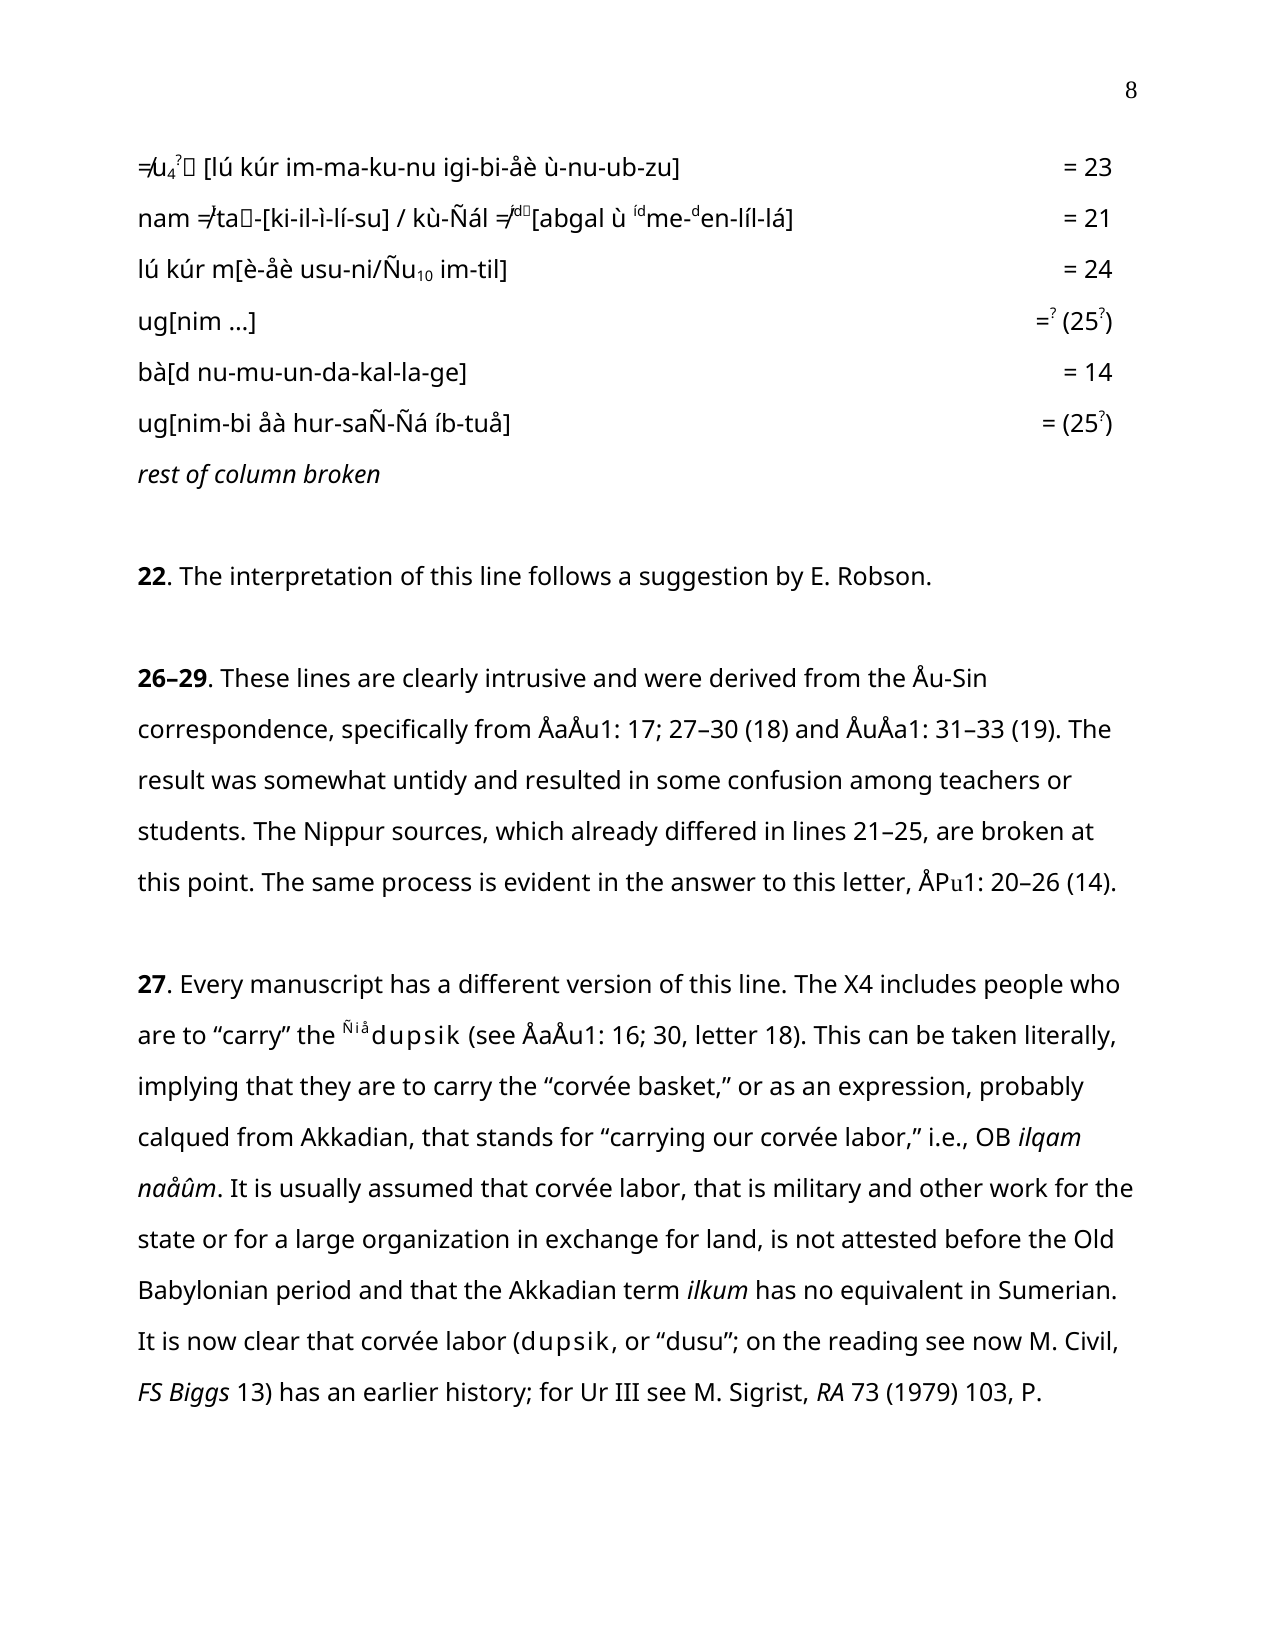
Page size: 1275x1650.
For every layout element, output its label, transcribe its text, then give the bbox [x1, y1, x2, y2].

text nam ≠Ita-[ki-il-ì-lí-su] / kù-Ñál ≠íd[abgal ù ídme-den-líl-lá] = 21 [137, 201, 1138, 235]
text 26–29. These lines are clearly intrusive and were derived from the Åu-Sin correspondence, specifically from ÅaÅu1: 17; 27–30 (18) and ÅuÅa1: 31–33 (19). The result was somewhat untidy and resulted in some confusion among teachers or students. The Nippur sources, which already differed in lines 21–25, are broken at this point. The same process is evident in the answer to this letter, ÅPu1: 20–26 (14). [137, 660, 1138, 899]
text lú kúr m[è-åè usu-ni/Ñu10 im-til] = 24 [137, 252, 1138, 286]
text ≠u4? [lú kúr im-ma-ku-nu igi-bi-åè ù-nu-ub-zu] = 23 [137, 150, 1138, 184]
text 22. The interpretation of this line follows a suggestion by E. Robson. [137, 558, 1138, 592]
text ug[nim-bi åà hur-saÑ-Ñá íb-tuå] = (25?) [137, 405, 1138, 439]
text ug[nim …] =? (25?) [137, 303, 1138, 337]
text 27. Every manuscript has a different version of this line. The X4 includes people who are to “carry” the Ñiådupsik (see ÅaÅu1: 16; 30, letter 18). This can be taken literally, implying that they are to carry the “corvée basket,” or as an expression, probably calqued from Akkadian, that stands for “carrying our corvée labor,” i.e., OB ilqam naåûm. It is usually assumed that corvée labor, that is military and other work for the state or for a large organization in exchange for land, is not attested before the Old Babylonian period and that the Akkadian term ilkum has no equivalent in Sumerian. It is now clear that corvée labor (dupsik, or “dusu”; on the reading see now M. Civil, FS Biggs 13) has an earlier history; for Ur III see M. Sigrist, RA 73 (1979) 103, P. [137, 967, 1138, 1409]
text rest of column broken [137, 456, 1138, 490]
text bà[d nu-mu-un-da-kal-la-ge] = 14 [137, 354, 1138, 388]
